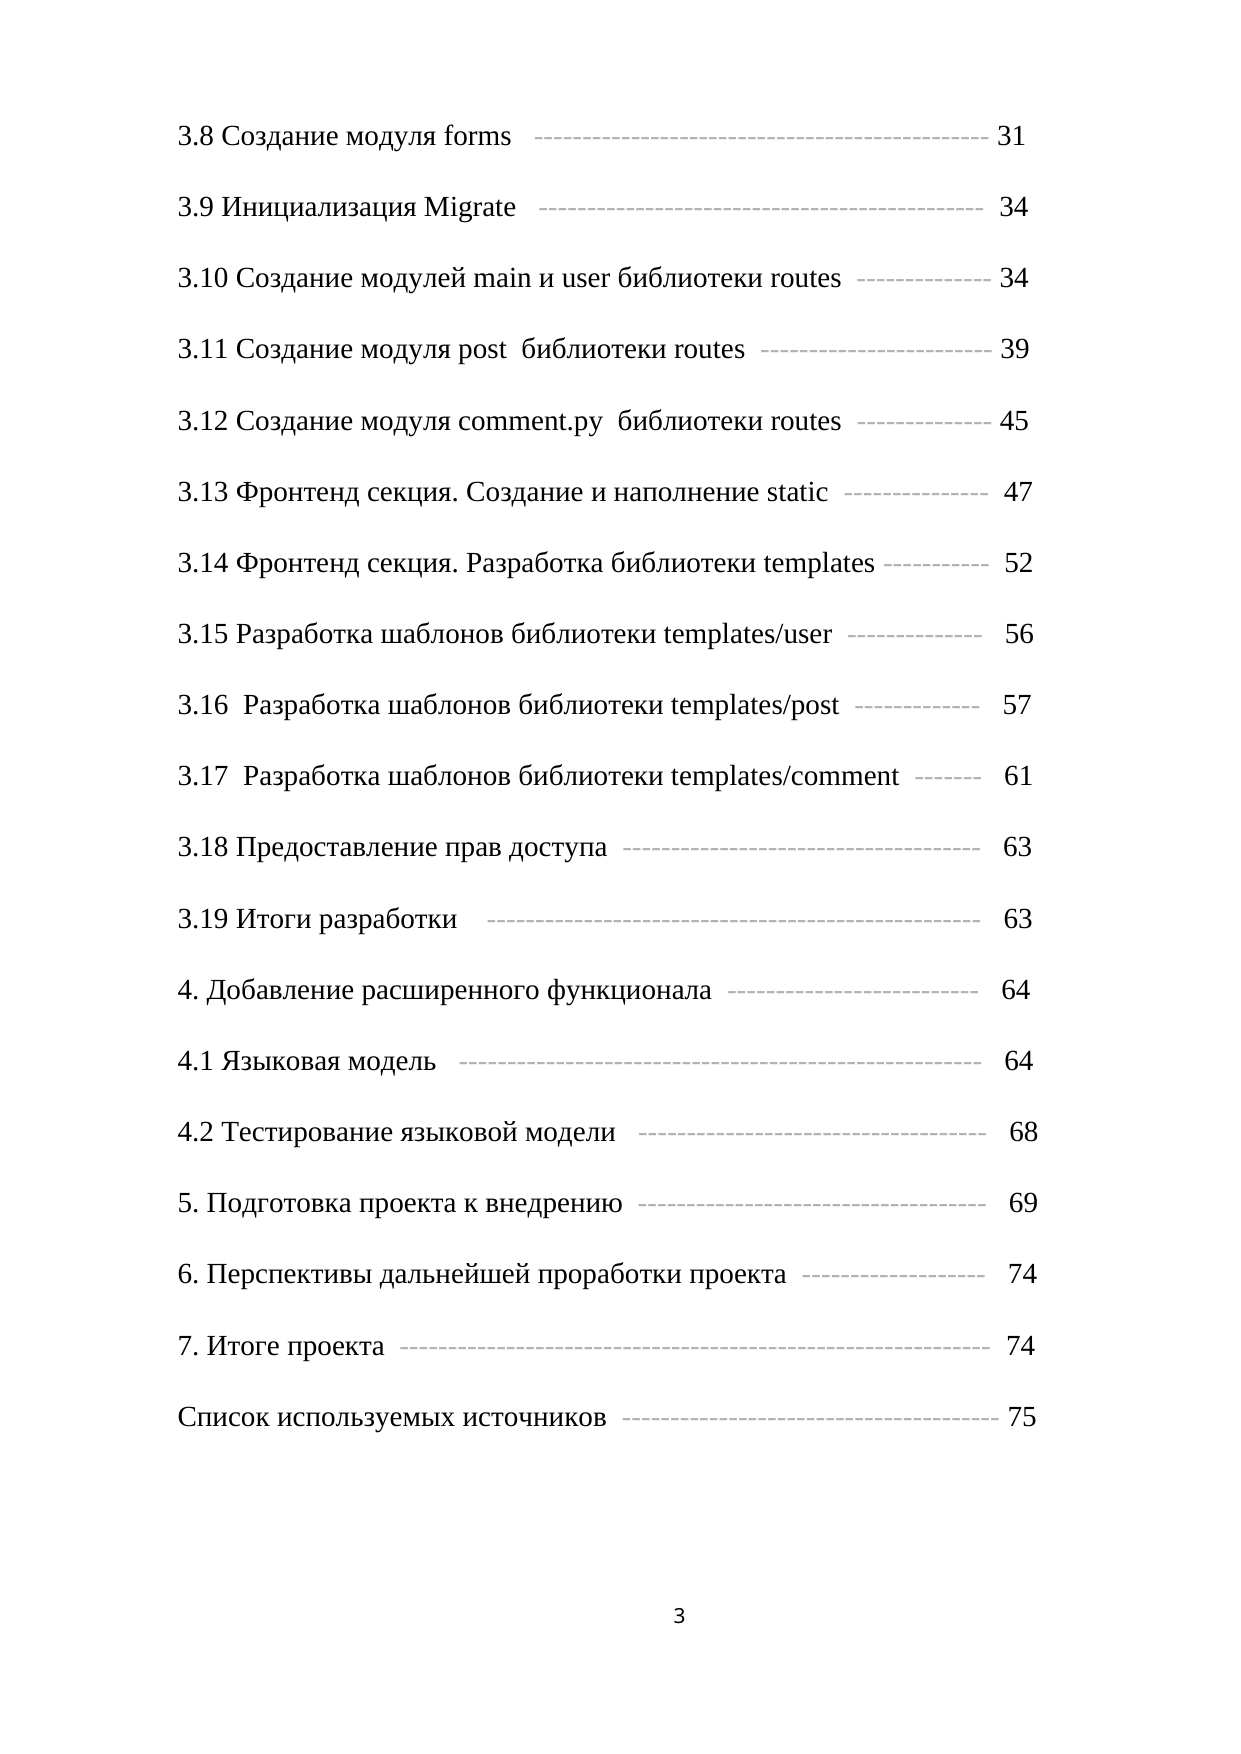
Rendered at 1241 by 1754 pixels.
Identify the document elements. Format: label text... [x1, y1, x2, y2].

text 3.8 Создание модуля forms ----------------------------------------------- 31 [177, 118, 1122, 152]
text 5. Подготовка проекта к внедрению ------------------------------------ 69 [177, 1185, 1122, 1219]
text Список используемых источников --------------------------------------- 75 [177, 1399, 1122, 1432]
text 4. Добавление расширенного функционала -------------------------- 64 [177, 972, 1122, 1005]
text 3.10 Создание модулей main и user библиотеки routes -------------- 34 [177, 260, 1122, 294]
text 3.14 Фронтенд секция. Разработка библиотеки templates ----------- 52 [177, 545, 1122, 578]
text 3.9 Инициализация Migrate ---------------------------------------------- 34 [177, 189, 1122, 223]
text 3.12 Создание модуля comment.py библиотеки routes -------------- 45 [177, 403, 1122, 436]
text 3.16 Разработка шаблонов библиотеки templates/post ------------- 57 [177, 687, 1122, 721]
text 3.19 Итоги разработки --------------------------------------------------- 63 [177, 901, 1122, 934]
text 3.17 Разработка шаблонов библиотеки templates/comment ------- 61 [177, 758, 1122, 792]
text 7. Итоге проекта ------------------------------------------------------------- 74 [177, 1328, 1122, 1361]
text 4.1 Языковая модель ------------------------------------------------------ 64 [177, 1043, 1122, 1077]
text 3.18 Предоставление прав доступа ------------------------------------- 63 [177, 829, 1122, 863]
text 3.15 Разработка шаблонов библиотеки templates/user -------------- 56 [177, 616, 1122, 650]
text 3.13 Фронтенд секция. Создание и наполнение static --------------- 47 [177, 474, 1122, 507]
text 3.11 Создание модуля post библиотеки routes ------------------------ 39 [177, 332, 1122, 365]
text 6. Перспективы дальнейшей проработки проекта ------------------- 74 [177, 1256, 1122, 1290]
text 4.2 Тестирование языковой модели ------------------------------------ 68 [177, 1114, 1122, 1148]
